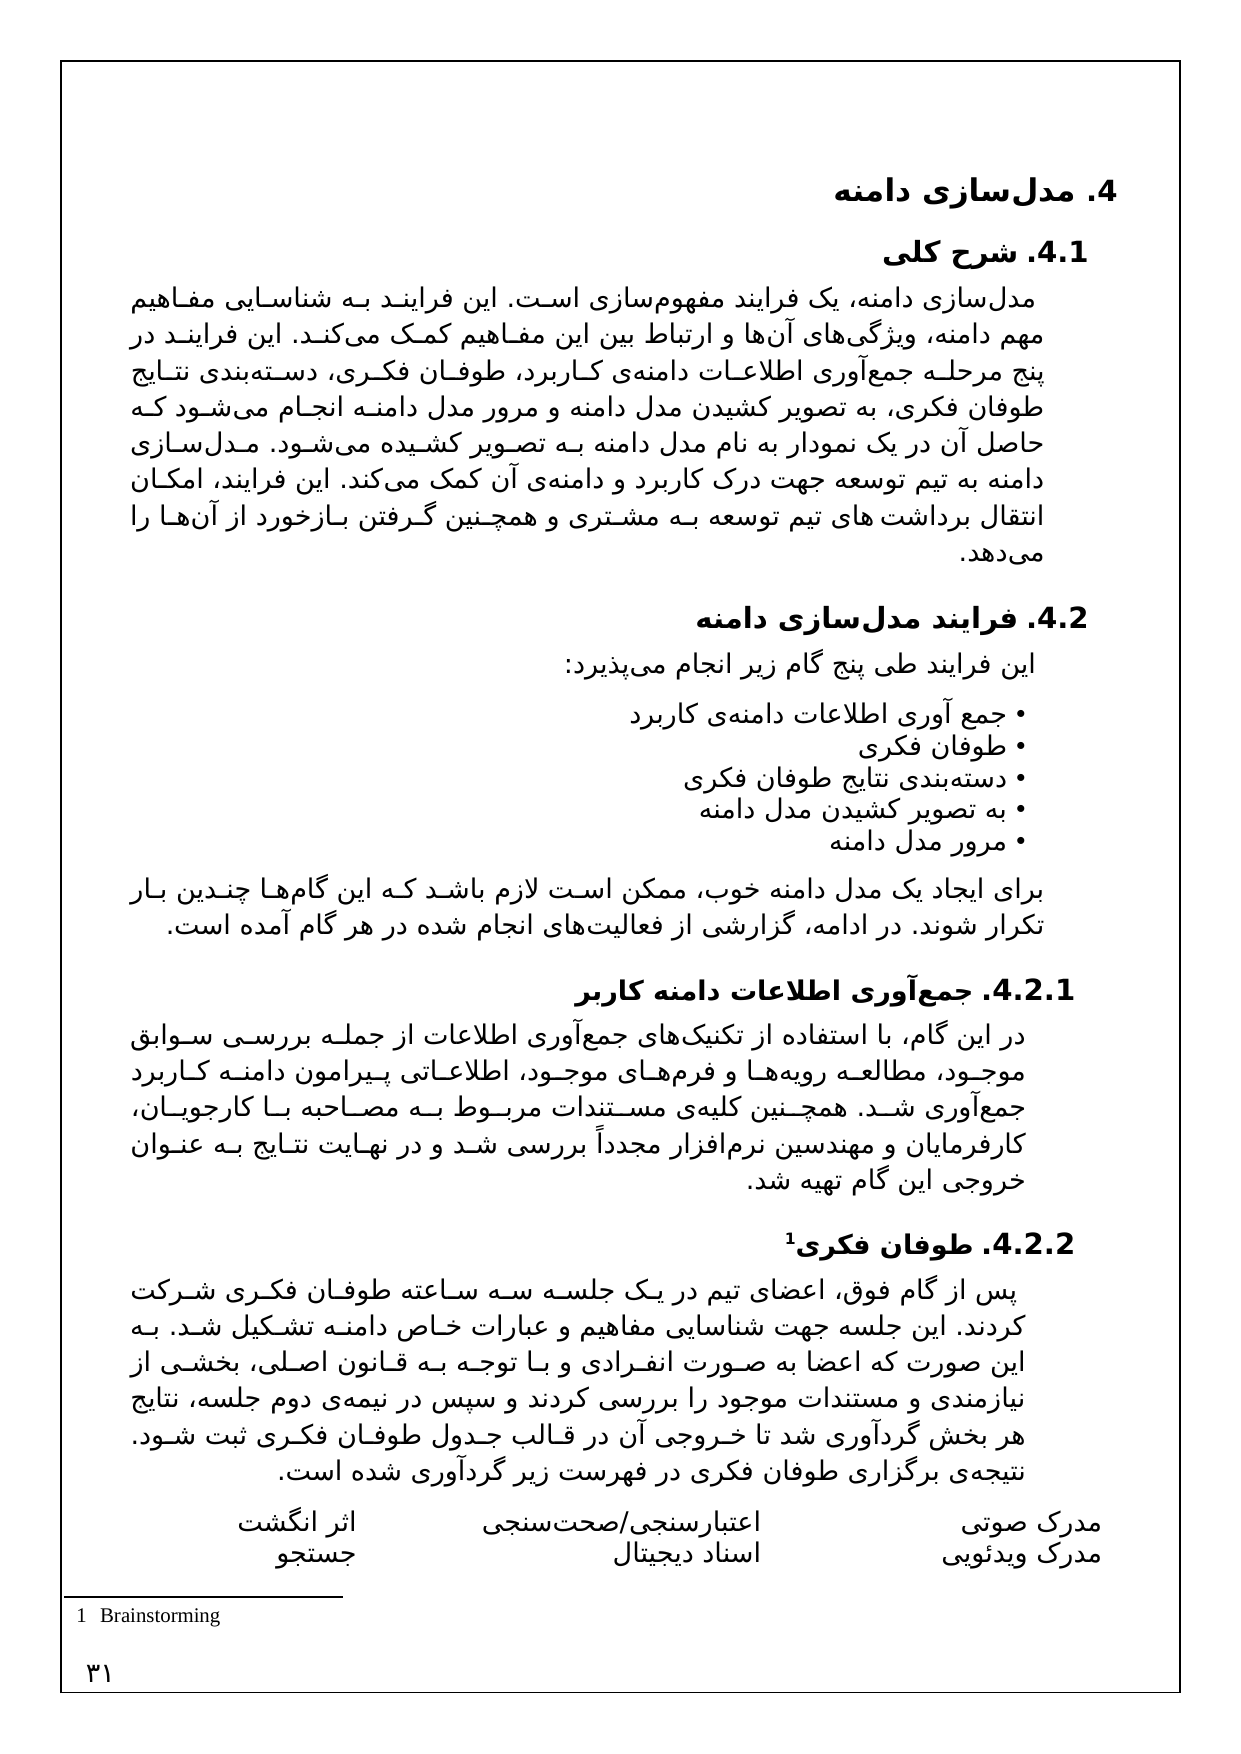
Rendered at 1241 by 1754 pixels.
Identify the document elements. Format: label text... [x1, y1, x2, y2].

subtitle شرح کلی [64, 236, 1026, 270]
text در این گام، با استفاده از تکنیک‌های جمع‌آوری اطلاعات از جمله بررسی سوابق موجود، مطالعه رویه‌ها و فرم‌های موجود، اطلاعاتی پیرامون دامنه کاربرد جمع‌آوری شد. همچنین کلیه‌ی مستندات مربوط به مصاحبه با کارجویان، کارفرمایان و مهندسین نرم‌افزار مجدداً بررسی شد و در نهایت نتایج به عنوان خروجی این گام تهیه شد. [130, 1019, 1026, 1196]
text پس از گام فوق، اعضای تیم در یک جلسه سه ساعته طوفان فکری شرکت کردند. این جلسه جهت شناسایی مفاهیم و عبارات خاص دامنه تشکیل شد. به این صورت که اعضا به صورت انفرادی و با توجه به قانون اصلی، بخشی از نیازمندی و مستندات موجود را بررسی کردند و سپس در نیمه‌ی دوم جلسه، نتایج هر بخش گردآوری شد تا خروجی آن در قالب جدول طوفان فکری ثبت شود. نتیجه‌ی برگزاری طوفان فکری در فهرست زیر گردآوری شده است. [130, 1274, 1026, 1487]
subtitle مدل‌سازی دامنه [64, 172, 1086, 209]
list مرور مدل دامنه [64, 825, 1026, 857]
list به تصویر کشیدن مدل دامنه [64, 793, 1026, 825]
text Brainstorming [76, 1603, 1176, 1627]
text مدل‌سازی دامنه، یک فرایند مفهوم‌سازی است. این فرایند به شناسایی مفاهیم مهم دامنه، ویژگی‌های آن‌ها و ارتباط بین این مفاهیم کمک می‌کند. این فرایند در پنج مرحله جمع‌آوری اطلاعات دامنه‌ی کاربرد، طوفان فکری، دسته‌بندی نتایج طوفان فکری، به تصویر کشیدن مدل دامنه و مرور مدل دامنه انجام می‌شود که حاصل آن در یک نمودار به نام مدل دامنه به تصویر کشیده می‌شود. مدل‌­سازی دامنه به تیم توسعه جهت درک کاربرد و دامنه‌ی آن کمک می‌کند. این فرایند، امکان انتقال برداشت های تیم توسعه به مشتری و همچنین گرفتن بازخورد از آن‌ها را می‌دهد. [130, 282, 1045, 568]
text اسناد دیجیتال [477, 1538, 761, 1569]
text این فرایند طی پنج گام زیر انجام می‌پذیرد: [64, 648, 1045, 679]
subtitle طوفان فکری [64, 1228, 981, 1262]
text اعتبارسنجی/صحت‌سنجی [477, 1506, 835, 1538]
text مدرک ویدئویی [882, 1538, 1102, 1569]
subtitle فرایند مدل‌سازی دامنه [64, 601, 1026, 635]
subtitle جمع‌آوری اطلاعات دامنه کاربر [64, 973, 981, 1007]
text جستجو [64, 1538, 357, 1569]
text اثر انگشت [64, 1506, 357, 1538]
list دسته‌بندی نتایج طوفان فکری [64, 762, 1026, 793]
text برای ایجاد یک مدل دامنه خوب، ممکن است لازم باشد که این گام‌ها چندین بار تکرار شوند. در ادامه، گزارشی از فعالیت‌های انجام شده در هر گام آمده است. [130, 873, 1045, 941]
list جمع آوری اطلاعات دامنه‌ی کاربرد [64, 699, 1026, 730]
text مدرک صوتی [882, 1506, 1102, 1538]
list طوفان فکری [64, 730, 1026, 762]
